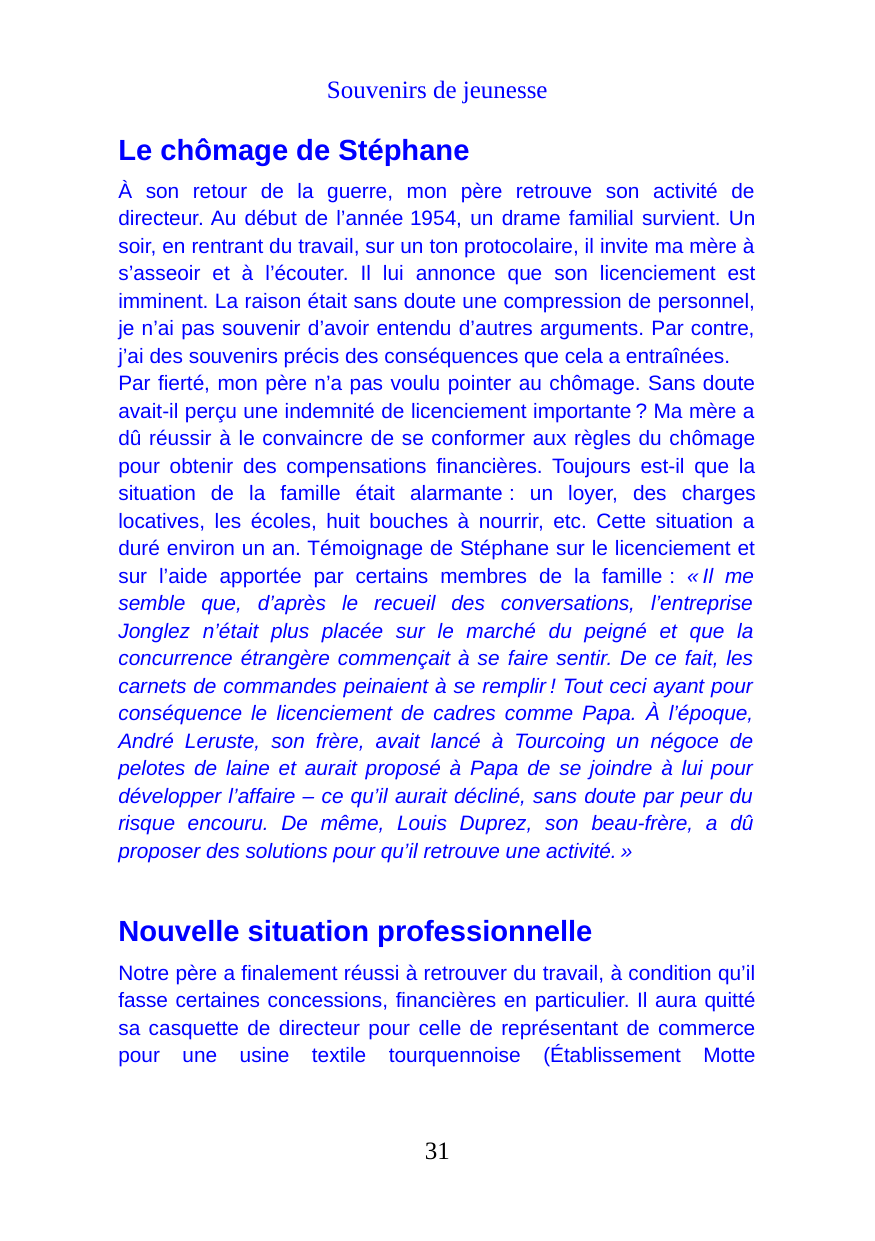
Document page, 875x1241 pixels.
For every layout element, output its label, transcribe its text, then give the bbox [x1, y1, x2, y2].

text Par fierté, mon père n’a pas voulu pointer au chômage. Sans doute avait-il perçu une indemnité de licenciement importante ? Ma mère a dû réussir à le convaincre de se conformer aux règles du chômage pour obtenir des compensations financières. Toujours est-il que la situation de la famille était alarmante : un loyer, des charges locatives, les écoles, huit bouches à nourrir, etc. Cette situation a duré environ un an. Témoignage de Stéphane sur le licenciement et sur l’aide apportée par certains membres de la famille : « Il me semble que, d’après le recueil des conversations, l’entreprise Jonglez n’était plus placée sur le marché du peigné et que la concurrence étrangère commençait à se faire sentir. De ce fait, les carnets de commandes peinaient à se remplir ! Tout ceci ayant pour conséquence le licenciement de cadres comme Papa. À l’époque, André Leruste, son frère, avait lancé à Tourcoing un négoce de pelotes de laine et aurait proposé à Papa de se joindre à lui pour développer l’affaire – ce qu’il aurait décliné, sans doute par peur du risque encouru. De même, Louis Duprez, son beau-frère, a dû proposer des solutions pour qu’il retrouve une activité. » [118, 371, 756, 862]
subtitle Le chômage de Stéphane [118, 132, 756, 166]
subtitle Nouvelle situation professionnelle [118, 914, 756, 948]
text À son retour de la guerre, mon père retrouve son activité de directeur. Au début de l’année 1954, un drame familial survient. Un soir, en rentrant du travail, sur un ton protocolaire, il invite ma mère à s’asseoir et à l’écouter. Il lui annonce que son licenciement est imminent. La raison était sans doute une compression de personnel, je n’ai pas souvenir d’avoir entendu d’autres arguments. Par contre, j’ai des souvenirs précis des conséquences que cela a entraînées. [118, 178, 756, 367]
text Notre père a finalement réussi à retrouver du travail, à condition qu’il fasse certaines concessions, financières en particulier. Il aura quitté sa casquette de directeur pour celle de représentant de commerce pour une usine textile tourquennoise (Établissement Motte [118, 960, 756, 1067]
